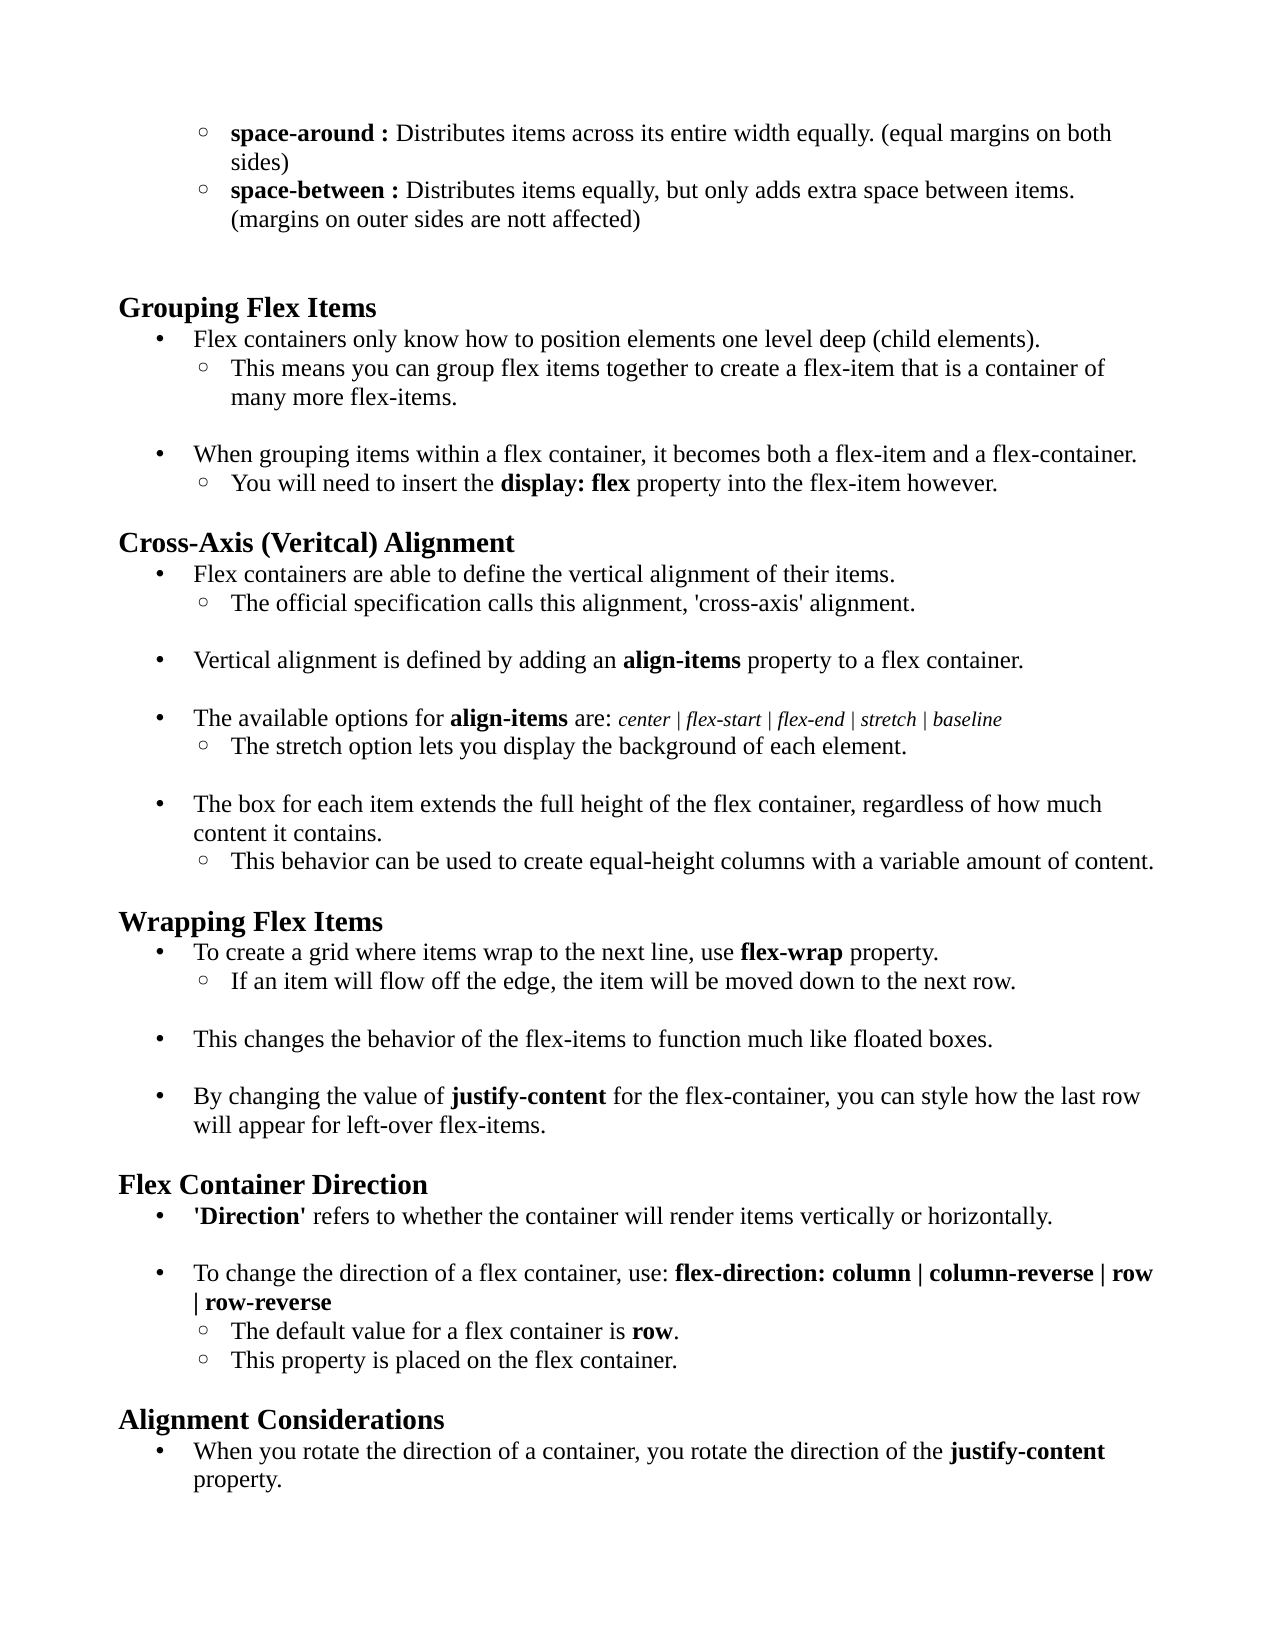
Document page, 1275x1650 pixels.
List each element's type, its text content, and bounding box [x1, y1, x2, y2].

list The stretch option lets you display the background of each element. [193, 731, 1157, 760]
list This changes the behavior of the flex-items to function much like floated boxes. [156, 1024, 1157, 1052]
list To create a grid where items wrap to the next line, use flex-wrap property. [156, 937, 1157, 966]
list space-between : Distributes items equally, but only adds extra space between items. (margins on outer sides are nott affected) [193, 176, 1157, 233]
list The default value for a flex container is row. [193, 1316, 1157, 1345]
list When you rotate the direction of a container, you rotate the direction of the justify-content property. [156, 1436, 1157, 1493]
list Vertical alignment is defined by adding an align-items property to a flex container. [156, 645, 1157, 674]
text Flex Container Direction [118, 1167, 1157, 1201]
list This behavior can be used to create equal-height columns with a variable amount of content. [193, 846, 1157, 875]
text Wrapping Flex Items [118, 904, 1157, 937]
list If an item will flow off the edge, the item will be moved down to the next row. [193, 966, 1157, 995]
list 'Direction' refers to whether the container will render items vertically or horizontally. [156, 1201, 1157, 1230]
list By changing the value of justify-content for the flex-container, you can style how the last row will appear for left-over flex-items. [156, 1081, 1157, 1139]
text Cross-Axis (Veritcal) Alignment [118, 525, 1157, 559]
list This property is placed on the flex container. [193, 1345, 1157, 1373]
list To change the direction of a flex container, use: flex-direction: column | column-reverse | row | row-reverse [156, 1258, 1157, 1316]
list Flex containers only know how to position elements one level deep (child elements). [156, 324, 1157, 353]
list The available options for align-items are: center | flex-start | flex-end | stretch | baseline [156, 703, 1157, 731]
text Grouping Flex Items [118, 291, 1157, 324]
list The box for each item extends the full height of the flex container, regardless of how much content it contains. [156, 789, 1157, 846]
list You will need to insert the display: flex property into the flex-item however. [193, 468, 1157, 497]
text Alignment Considerations [118, 1402, 1157, 1436]
list Flex containers are able to define the vertical alignment of their items. [156, 559, 1157, 588]
list The official specification calls this alignment, 'cross-axis' alignment. [193, 588, 1157, 616]
list This means you can group flex items together to create a flex-item that is a container of many more flex-items. [193, 353, 1157, 410]
list When grouping items within a flex container, it becomes both a flex-item and a flex-container. [156, 439, 1157, 468]
list space-around : Distributes items across its entire width equally. (equal margins on both sides) [193, 118, 1157, 176]
